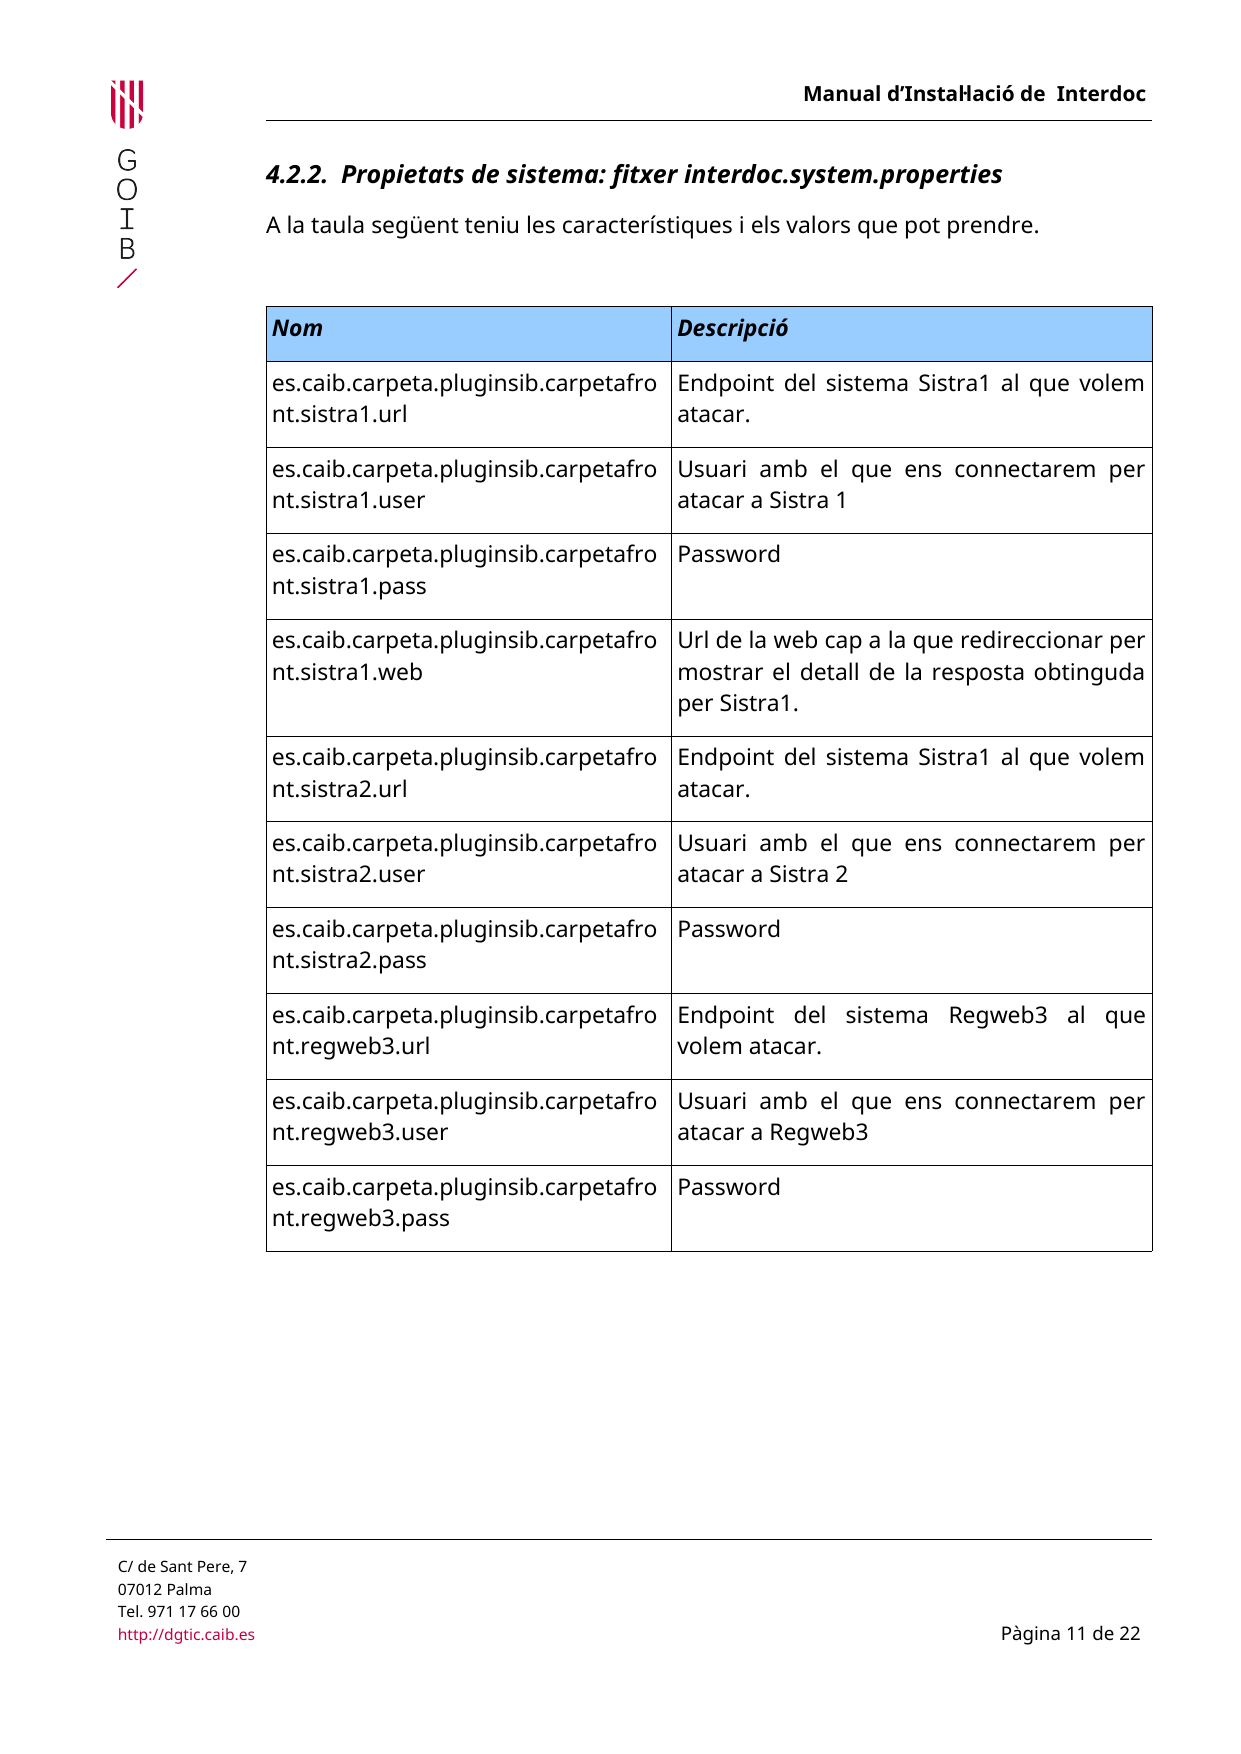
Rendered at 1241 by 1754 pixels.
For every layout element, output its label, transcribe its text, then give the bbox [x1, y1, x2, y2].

table_cell Endpoint del sistema Sistra1 al que volem atacar. [672, 362, 1152, 447]
table_cell es.caib.carpeta.pluginsib.carpetafront.sistra2.user [267, 822, 671, 907]
table_cell Password [672, 908, 1152, 993]
picture [82, 57, 172, 319]
table_cell es.caib.carpeta.pluginsib.carpetafront.regweb3.user [267, 1080, 671, 1165]
table_cell es.caib.carpeta.pluginsib.carpetafront.sistra1.user [267, 448, 671, 533]
table_cell Usuari amb el que ens connectarem per atacar a Sistra 1 [672, 448, 1152, 533]
table_cell es.caib.carpeta.pluginsib.carpetafront.sistra1.web [267, 620, 671, 736]
table_cell es.caib.carpeta.pluginsib.carpetafront.regweb3.url [267, 994, 671, 1079]
table_header Descripció [672, 307, 1152, 361]
table_cell Endpoint del sistema Sistra1 al que volem atacar. [672, 737, 1152, 821]
table_header Nom [267, 307, 671, 361]
table_cell Endpoint del sistema Regweb3 al que volem atacar. [672, 994, 1152, 1079]
table_cell Password [672, 1166, 1152, 1251]
table_cell es.caib.carpeta.pluginsib.carpetafront.sistra1.pass [267, 534, 671, 618]
table_cell es.caib.carpeta.pluginsib.carpetafront.regweb3.pass [267, 1166, 671, 1251]
table_cell Url de la web cap a la que redireccionar per mostrar el detall de la resposta obtinguda per Sistra1. [672, 620, 1152, 736]
text A la taula següent teniu les característiques i els valors que pot prendre. [266, 208, 1152, 240]
table_cell Password [672, 534, 1152, 618]
table_cell es.caib.carpeta.pluginsib.carpetafront.sistra2.pass [267, 908, 671, 993]
table_cell Usuari amb el que ens connectarem per atacar a Sistra 2 [672, 822, 1152, 907]
subtitle Propietats de sistema: fitxer interdoc.system.properties [266, 156, 1152, 191]
table_cell es.caib.carpeta.pluginsib.carpetafront.sistra2.url [267, 737, 671, 821]
table_cell es.caib.carpeta.pluginsib.carpetafront.sistra1.url [267, 362, 671, 447]
table_cell Usuari amb el que ens connectarem per atacar a Regweb3 [672, 1080, 1152, 1165]
